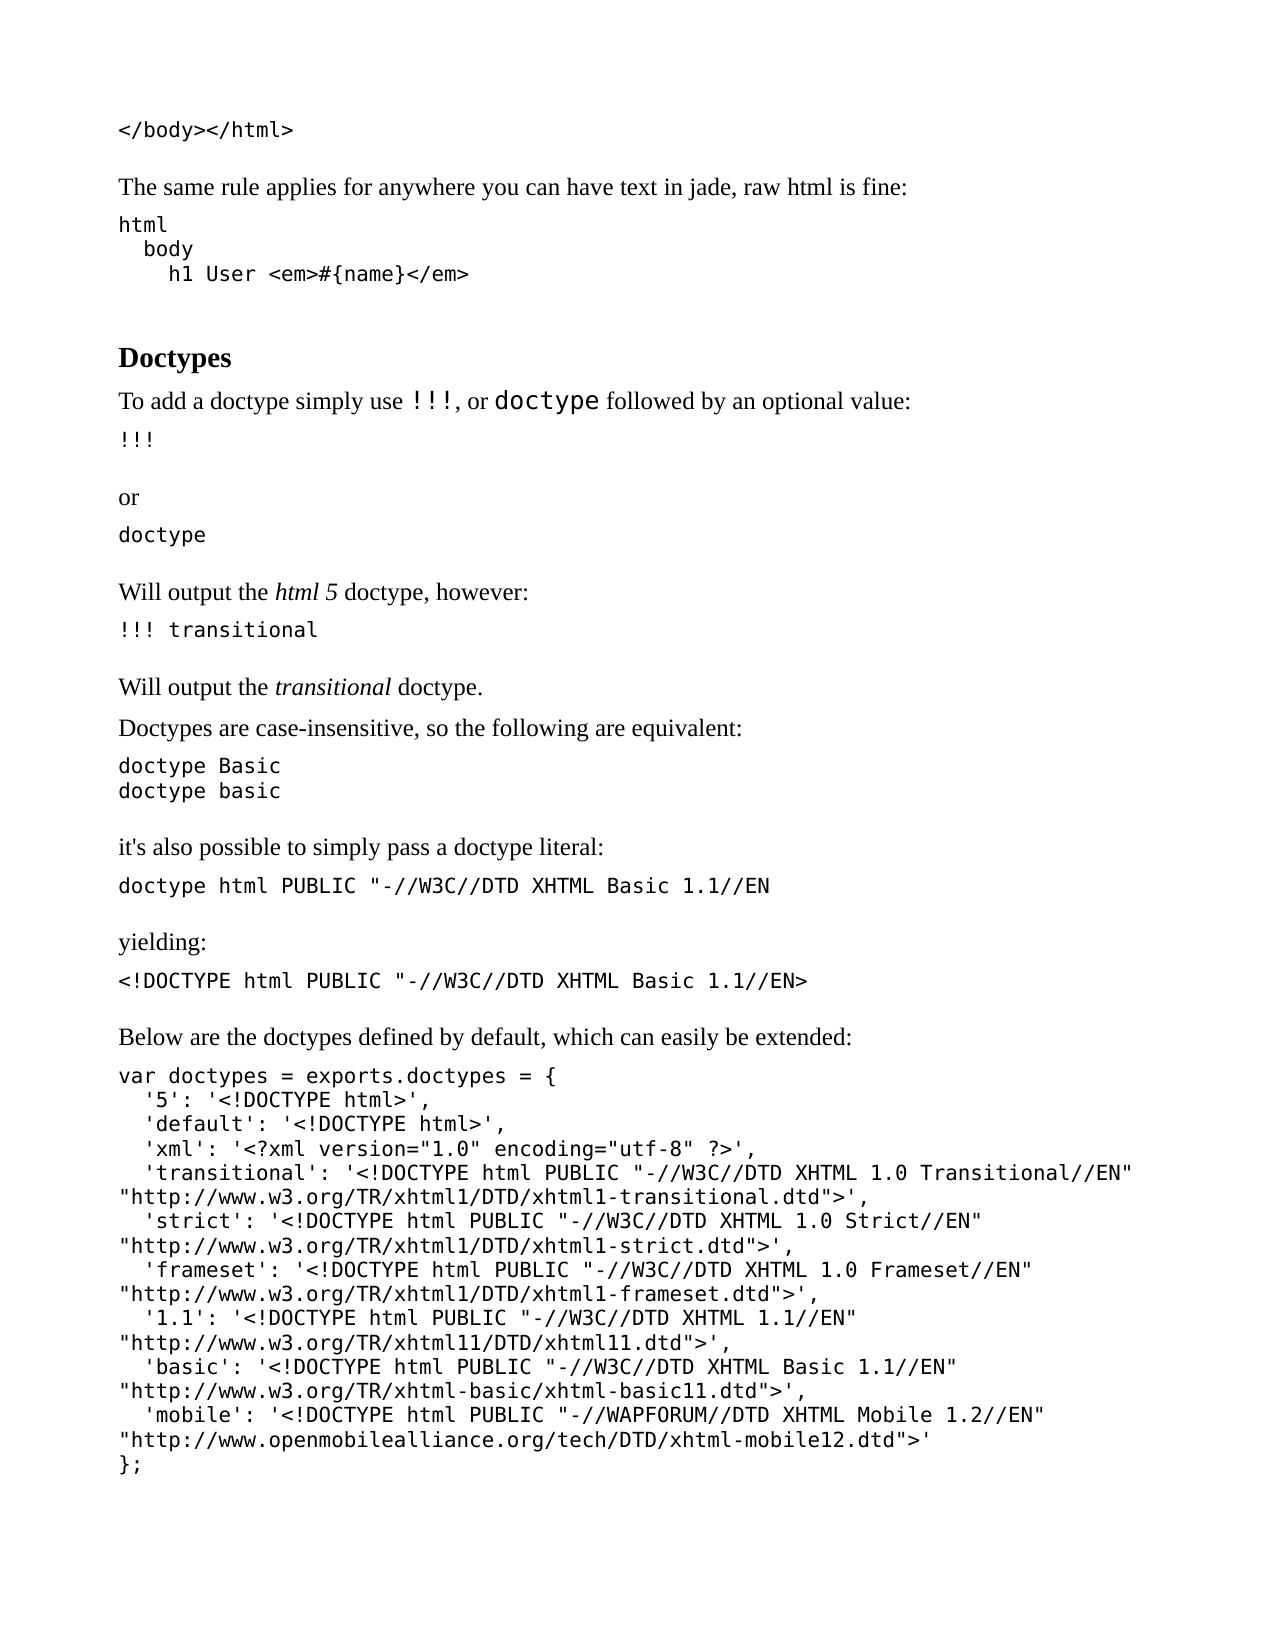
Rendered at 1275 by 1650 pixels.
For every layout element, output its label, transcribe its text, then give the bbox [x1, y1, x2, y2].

text Will output the html 5 doctype, however: [118, 577, 1157, 606]
text The same rule applies for anywhere you can have text in jade, raw html is fine: [118, 172, 1157, 201]
text 'transitional': '<!DOCTYPE html PUBLIC "-//W3C//DTD XHTML 1.0 Transitional//EN" "http://www.w3.org/TR/xhtml1/DTD/xhtml1-transitional.dtd">', [118, 1161, 1157, 1209]
text doctype [118, 523, 1157, 547]
text 'strict': '<!DOCTYPE html PUBLIC "-//W3C//DTD XHTML 1.0 Strict//EN" "http://www.w3.org/TR/xhtml1/DTD/xhtml1-strict.dtd">', [118, 1209, 1157, 1258]
text or [118, 482, 1157, 511]
text !!! [118, 428, 1157, 452]
text doctype Basic [118, 754, 1157, 779]
text doctype html PUBLIC "-//W3C//DTD XHTML Basic 1.1//EN [118, 874, 1157, 898]
text html [118, 213, 1157, 237]
text Below are the doctypes defined by default, which can easily be extended: [118, 1022, 1157, 1051]
subtitle Doctypes [118, 340, 1157, 374]
text <!DOCTYPE html PUBLIC "-//W3C//DTD XHTML Basic 1.1//EN> [118, 969, 1157, 993]
text To add a doctype simply use !!!, or doctype followed by an optional value: [118, 386, 1157, 416]
text 'mobile': '<!DOCTYPE html PUBLIC "-//WAPFORUM//DTD XHTML Mobile 1.2//EN" "http://www.openmobilealliance.org/tech/DTD/xhtml-mobile12.dtd">' [118, 1403, 1157, 1452]
text h1 User <em>#{name}</em> [118, 262, 1157, 286]
text Will output the transitional doctype. [118, 672, 1157, 701]
text !!! transitional [118, 618, 1157, 642]
text body [118, 237, 1157, 262]
text Doctypes are case-insensitive, so the following are equivalent: [118, 713, 1157, 742]
text '1.1': '<!DOCTYPE html PUBLIC "-//W3C//DTD XHTML 1.1//EN" "http://www.w3.org/TR/xhtml11/DTD/xhtml11.dtd">', [118, 1306, 1157, 1355]
text it's also possible to simply pass a doctype literal: [118, 832, 1157, 861]
text }; [118, 1452, 1157, 1476]
text 'frameset': '<!DOCTYPE html PUBLIC "-//W3C//DTD XHTML 1.0 Frameset//EN" "http://www.w3.org/TR/xhtml1/DTD/xhtml1-frameset.dtd">', [118, 1258, 1157, 1306]
text </body></html> [118, 118, 1157, 142]
text var doctypes = exports.doctypes = { [118, 1064, 1157, 1088]
text yielding: [118, 927, 1157, 956]
text doctype basic [118, 779, 1157, 803]
text 'default': '<!DOCTYPE html>', [118, 1112, 1157, 1137]
text 'basic': '<!DOCTYPE html PUBLIC "-//W3C//DTD XHTML Basic 1.1//EN" "http://www.w3.org/TR/xhtml-basic/xhtml-basic11.dtd">', [118, 1355, 1157, 1403]
text 'xml': '<?xml version="1.0" encoding="utf-8" ?>', [118, 1137, 1157, 1161]
text '5': '<!DOCTYPE html>', [118, 1088, 1157, 1112]
